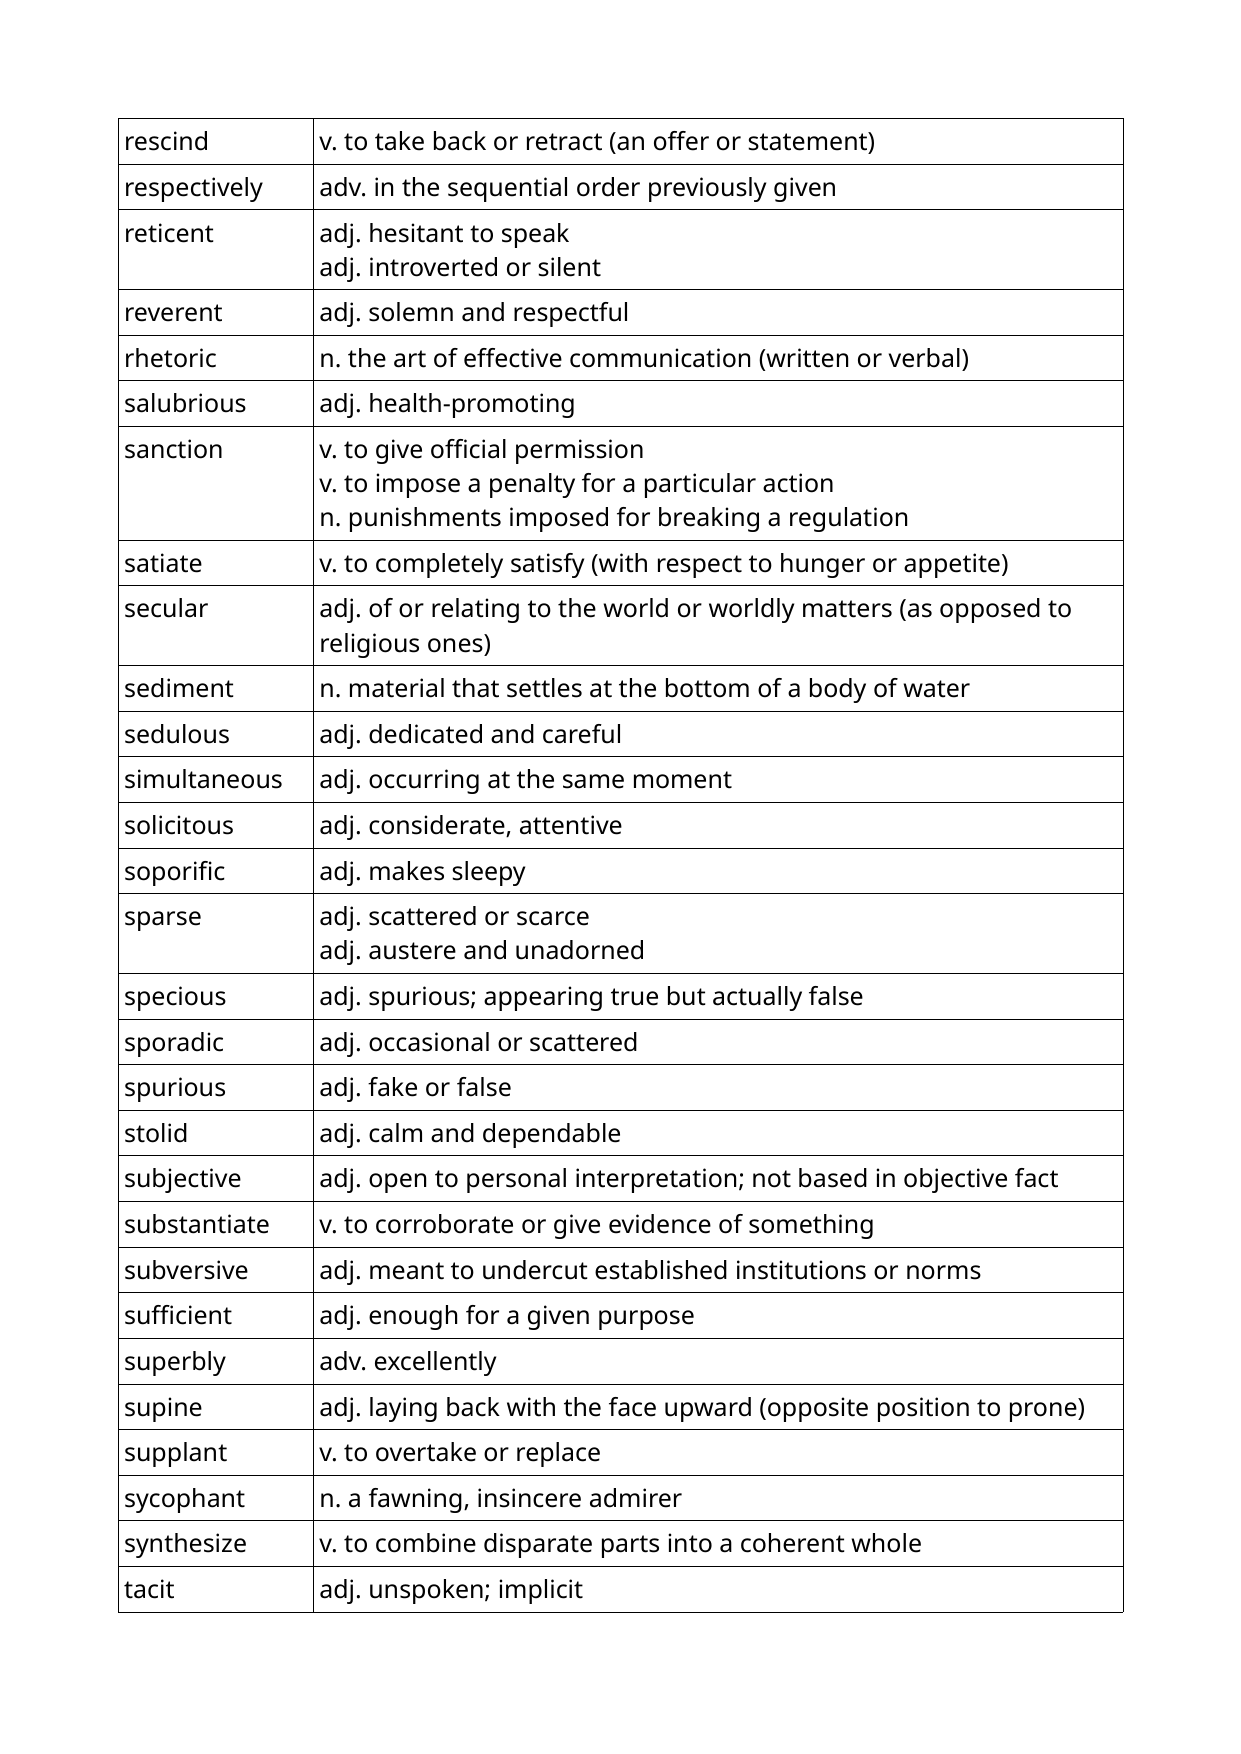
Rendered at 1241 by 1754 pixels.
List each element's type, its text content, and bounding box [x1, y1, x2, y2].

table_cell reticent [119, 210, 313, 289]
table_cell rhetoric [119, 336, 313, 380]
table_cell sufficient [119, 1293, 313, 1338]
table_cell subversive [119, 1248, 313, 1292]
table_cell adj. scattered or scarce adj. austere and unadorned [314, 894, 1123, 973]
table_cell sedulous [119, 712, 313, 756]
table_cell supplant [119, 1430, 313, 1475]
table_cell secular [119, 586, 313, 665]
table_cell v. to take back or retract (an offer or statement) [314, 119, 1123, 164]
table_cell adj. unspoken; implicit [314, 1567, 1123, 1612]
table_cell adj. dedicated and careful [314, 712, 1123, 756]
table_cell v. to combine disparate parts into a coherent whole [314, 1521, 1123, 1566]
table_cell adj. hesitant to speak adj. introverted or silent [314, 210, 1123, 289]
table_cell soporific [119, 849, 313, 893]
table_cell adj. meant to undercut established institutions or norms [314, 1248, 1123, 1292]
table_cell v. to overtake or replace [314, 1430, 1123, 1475]
table_cell salubrious [119, 381, 313, 426]
table_cell specious [119, 974, 313, 1018]
table_cell adj. occasional or scattered [314, 1020, 1123, 1064]
table_cell n. a fawning, insincere admirer [314, 1476, 1123, 1520]
table_cell sanction [119, 427, 313, 540]
table_cell superbly [119, 1339, 313, 1383]
table_cell adv. in the sequential order previously given [314, 165, 1123, 209]
table_cell tacit [119, 1567, 313, 1612]
table_cell adj. fake or false [314, 1065, 1123, 1110]
table_cell rescind [119, 119, 313, 164]
table_cell v. to give official permission v. to impose a penalty for a particular action n. punishments imposed for breaking a regulation [314, 427, 1123, 540]
table_cell adj. laying back with the face upward (opposite position to prone) [314, 1385, 1123, 1429]
table_cell adj. open to personal interpretation; not based in objective fact [314, 1156, 1123, 1201]
table_cell n. material that settles at the bottom of a body of water [314, 666, 1123, 711]
table_cell adj. considerate, attentive [314, 803, 1123, 847]
table_cell adj. spurious; appearing true but actually false [314, 974, 1123, 1018]
table_cell adj. calm and dependable [314, 1111, 1123, 1155]
table_cell adj. of or relating to the world or worldly matters (as opposed to religious ones) [314, 586, 1123, 665]
table_cell solicitous [119, 803, 313, 847]
table_cell sporadic [119, 1020, 313, 1064]
table_cell sparse [119, 894, 313, 973]
table_cell substantiate [119, 1202, 313, 1247]
table_cell v. to corroborate or give evidence of something [314, 1202, 1123, 1247]
table_cell spurious [119, 1065, 313, 1110]
table_cell synthesize [119, 1521, 313, 1566]
table_cell simultaneous [119, 757, 313, 802]
table_cell adj. health-promoting [314, 381, 1123, 426]
table_cell sycophant [119, 1476, 313, 1520]
table_cell adj. enough for a given purpose [314, 1293, 1123, 1338]
table_cell subjective [119, 1156, 313, 1201]
table_cell reverent [119, 290, 313, 335]
table_cell n. the art of effective communication (written or verbal) [314, 336, 1123, 380]
table_cell adv. excellently [314, 1339, 1123, 1383]
table_cell stolid [119, 1111, 313, 1155]
table_cell adj. occurring at the same moment [314, 757, 1123, 802]
table_cell sediment [119, 666, 313, 711]
table_cell v. to completely satisfy (with respect to hunger or appetite) [314, 541, 1123, 585]
table_cell supine [119, 1385, 313, 1429]
table_cell adj. makes sleepy [314, 849, 1123, 893]
table_cell satiate [119, 541, 313, 585]
table_cell respectively [119, 165, 313, 209]
table_cell adj. solemn and respectful [314, 290, 1123, 335]
